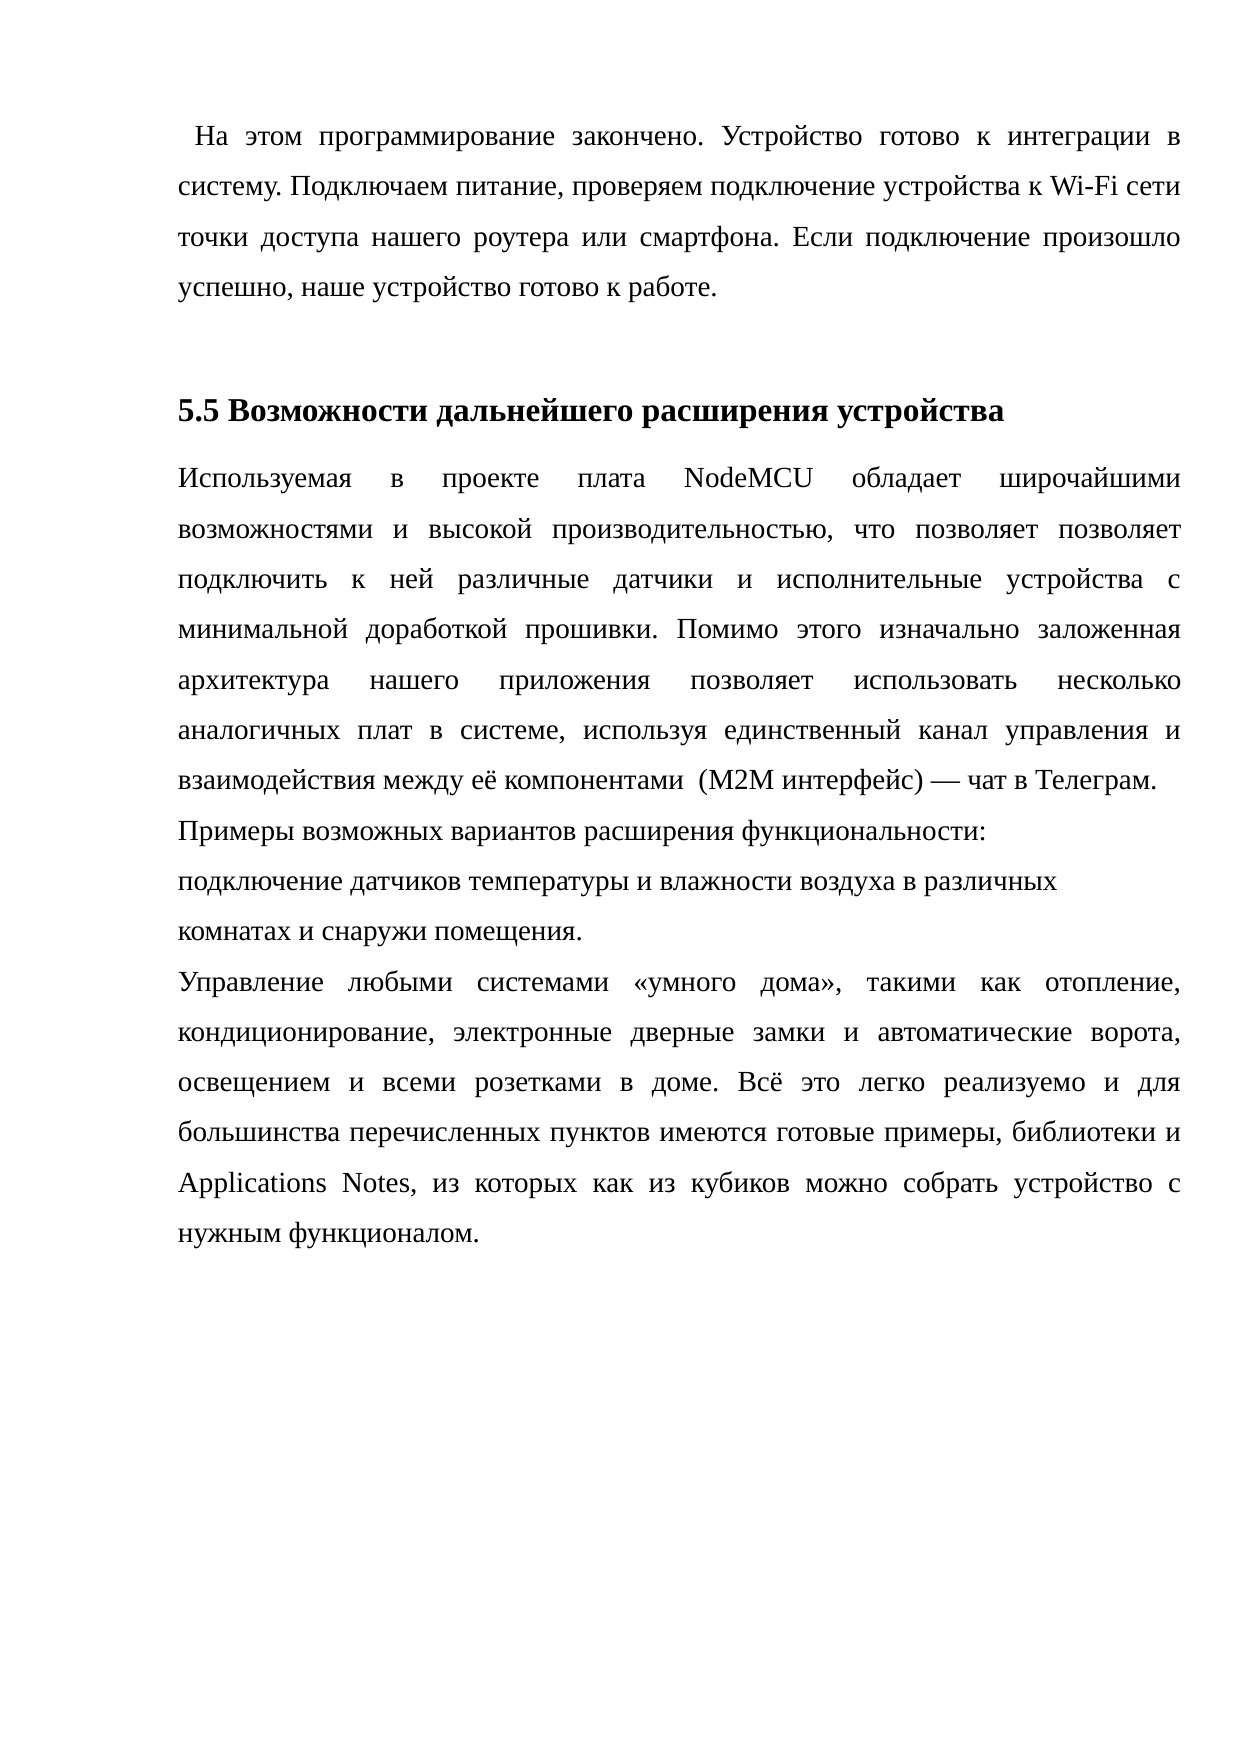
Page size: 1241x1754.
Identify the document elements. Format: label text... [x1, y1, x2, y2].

text Управление любыми системами «умного дома», такими как отопление, кондиционирование, электронные дверные замки и автоматические ворота, освещением и всеми розетками в доме. Всё это легко реализуемо и для большинства перечисленных пунктов имеются готовые примеры, библиотеки и Applications Notes, из которых как из кубиков можно собрать устройство с нужным функционалом. [178, 964, 1182, 1249]
subtitle 5.5 Возможности дальнейшего расширения устройства [178, 391, 1182, 429]
text комнатах и снаружи помещения. [178, 913, 1182, 947]
text На этом программирование закончено. Устройство готово к интеграции в систему. Подключаем питание, проверяем подключение устройства к Wi-Fi сети точки доступа нашего роутера или смартфона. Если подключение произошло успешно, наше устройство готово к работе. [178, 118, 1182, 303]
text Примеры возможных вариантов расширения функциональности: [178, 813, 1182, 846]
text Используемая в проекте плата NodeMCU обладает широчайшими возможностями и высокой производительностью, что позволяет позволяет подключить к ней различные датчики и исполнительные устройства с минимальной доработкой прошивки. Помимо этого изначально заложенная архитектура нашего приложения позволяет использовать несколько аналогичных плат в системе, используя единственный канал управления и взаимодействия между её компонентами (M2M интерфейс) — чат в Телеграм. [178, 461, 1182, 796]
text подключение датчиков температуры и влажности воздуха в различных [178, 863, 1182, 897]
